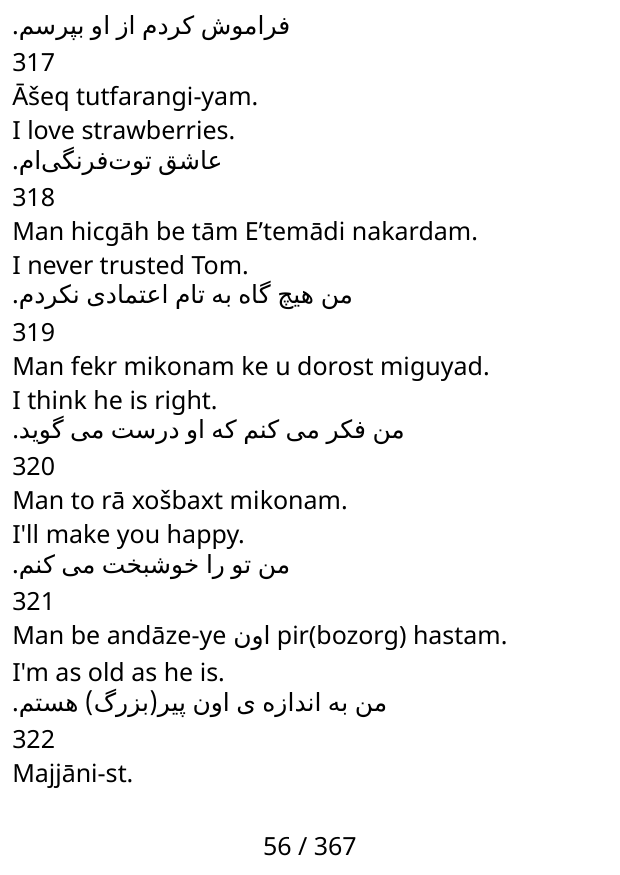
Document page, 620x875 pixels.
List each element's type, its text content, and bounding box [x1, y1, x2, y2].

text 322 [12, 721, 607, 756]
text من فکر می کنم که او درست می گوید. [12, 416, 607, 449]
text I think he is right. [12, 382, 607, 416]
text Āšeq tutfarangi‌-yam. [12, 79, 607, 113]
text Man hicgāh be tām E’temādi nakardam. [12, 213, 607, 247]
text من هیچ گاه به تام اعتمادی نکردم. [12, 282, 607, 314]
text I'll make you happy. [12, 517, 607, 551]
text I love strawberries. [12, 113, 607, 147]
text Man to rā xošbaxt mi‌konam. [12, 483, 607, 517]
text I'm as old as he is. [12, 655, 607, 689]
text Man fekr mi‌konam ke u dorost mi‌guyad. [12, 348, 607, 382]
text من تو را خوشبخت می کنم. [12, 551, 607, 584]
text عاشق توت‌فرنگی‌ام. [12, 147, 607, 179]
text من به اندازه ی اون پیر(بزرگ) هستم. [12, 689, 607, 721]
text 317 [12, 44, 607, 79]
text 318 [12, 179, 607, 213]
text I never trusted Tom. [12, 247, 607, 282]
text Man be andāze‌-ye اون pir(bozorg) hastam. [12, 618, 607, 655]
text 320 [12, 449, 607, 483]
text 319 [12, 314, 607, 348]
text فراموش کردم از او بپرسم. [12, 12, 607, 44]
text 321 [12, 584, 607, 618]
text Majjāni-st. [12, 756, 607, 789]
